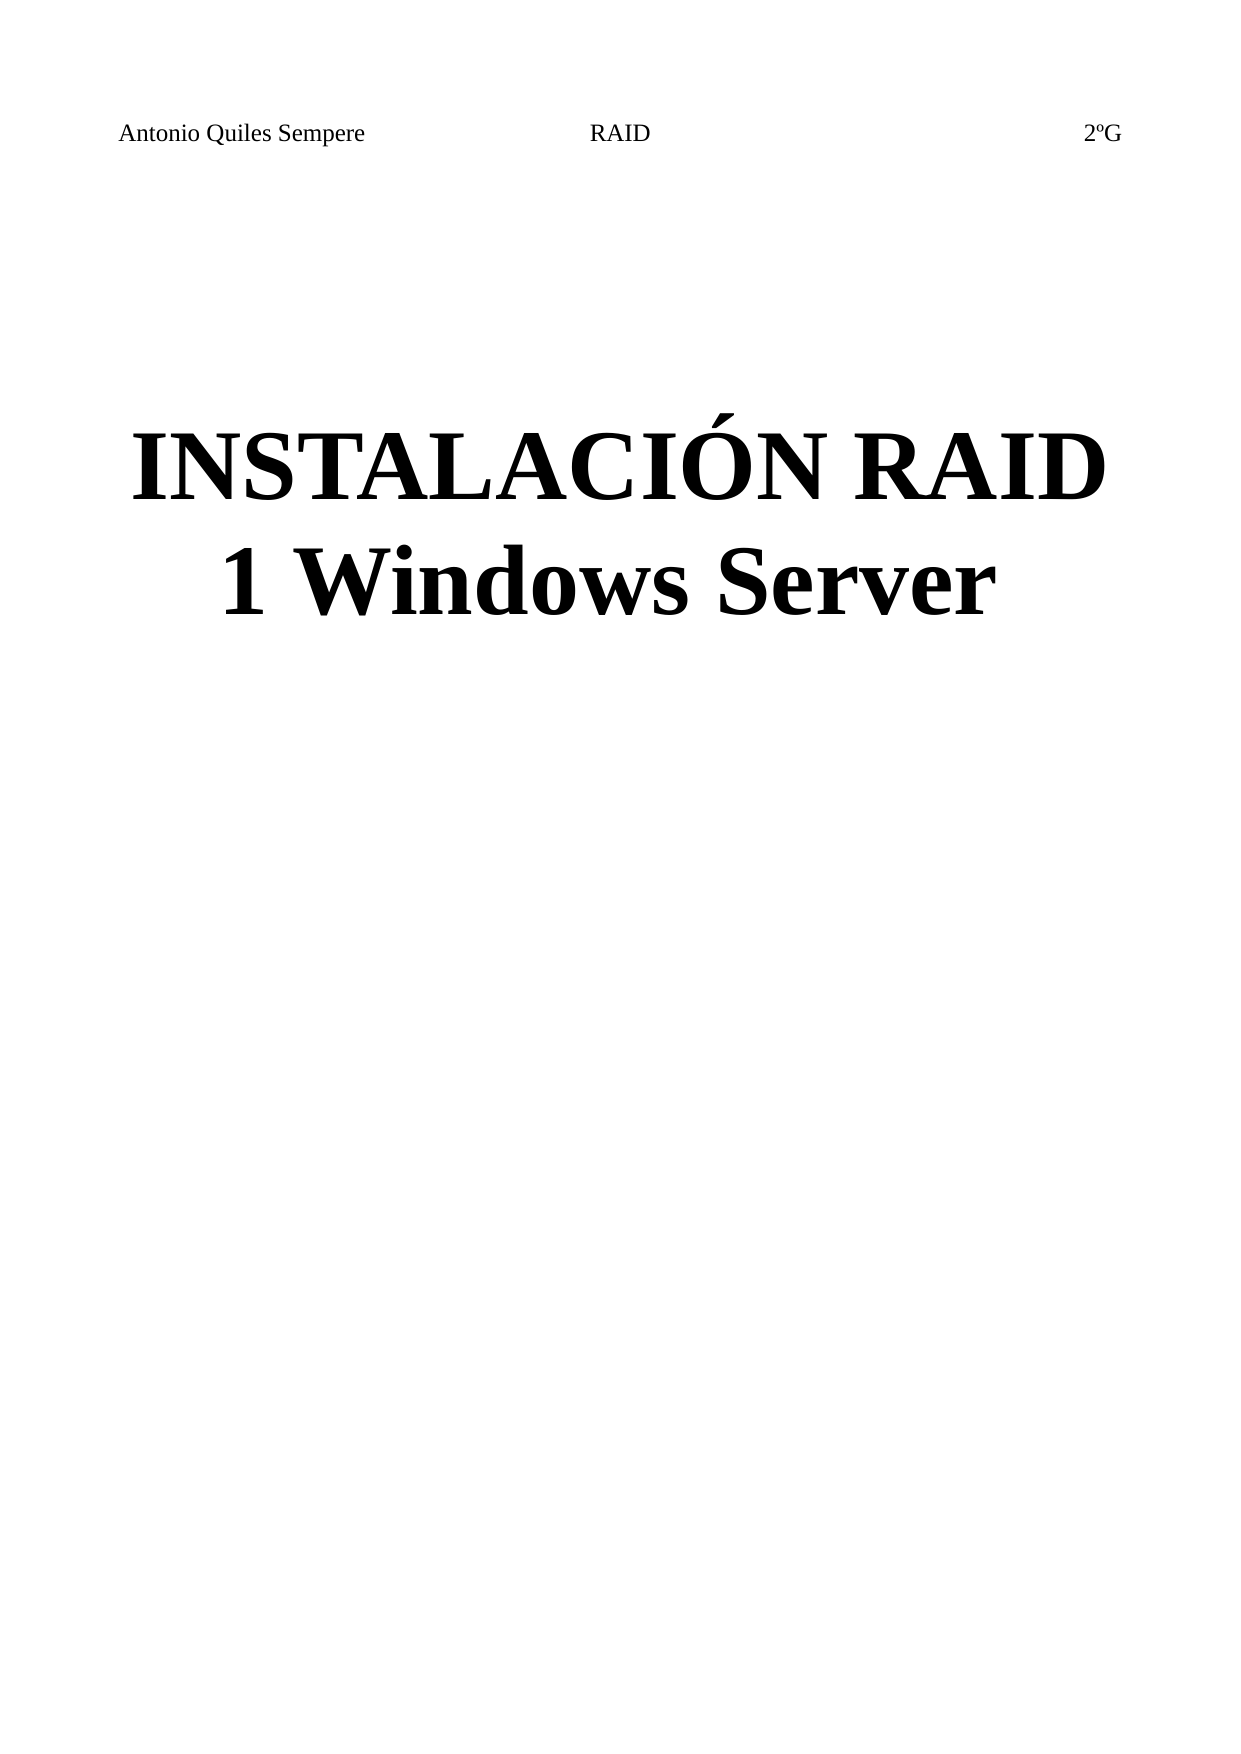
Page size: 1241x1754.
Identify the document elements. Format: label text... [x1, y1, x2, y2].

text INSTALACIÓN RAID 1 Windows Server [118, 406, 1122, 636]
